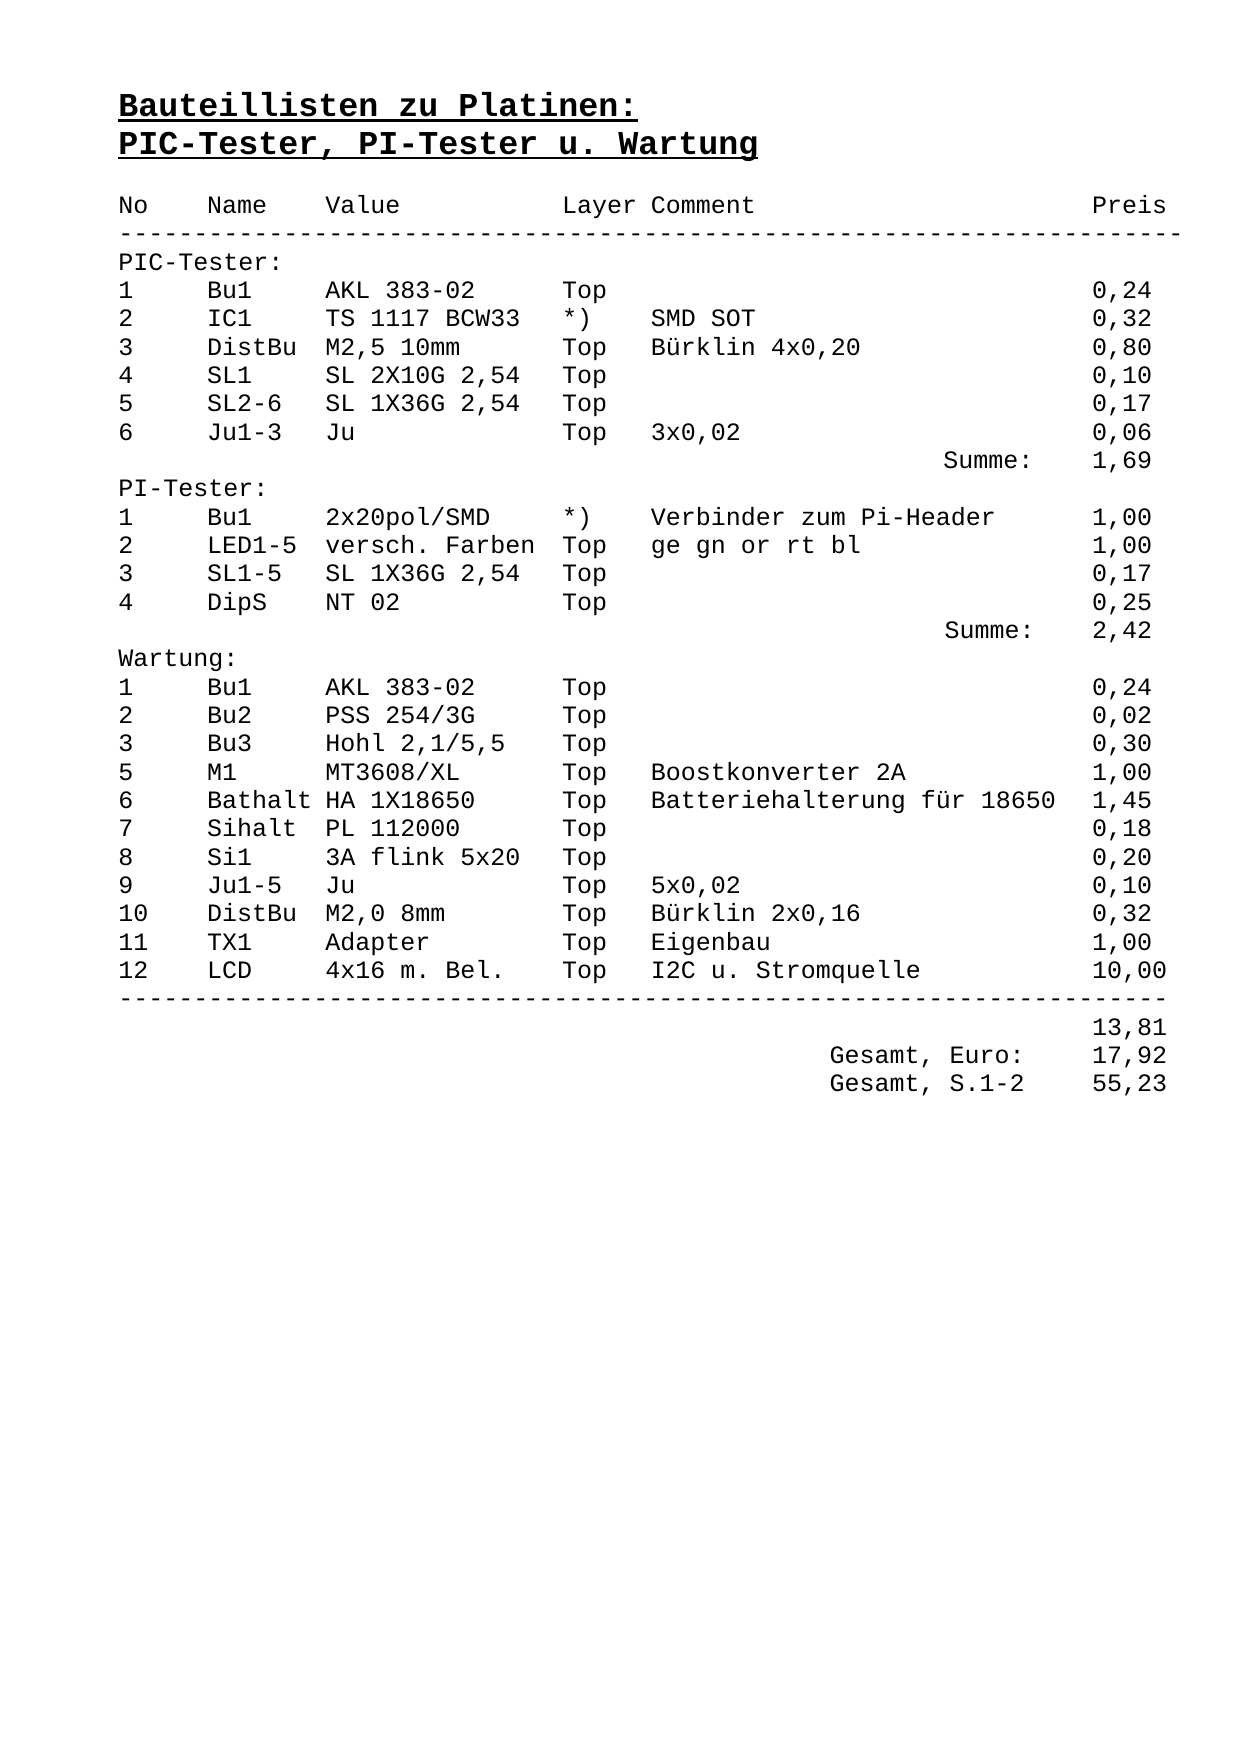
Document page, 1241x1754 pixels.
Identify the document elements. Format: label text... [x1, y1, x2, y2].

text 1 Bu1 AKL 383-02 Top 0,24 [118, 674, 1211, 702]
text 2 IC1 TS 1117 BCW33 *) SMD SOT 0,32 [118, 306, 1211, 334]
text 2 LED1-5 versch. Farben Top ge gn or rt bl 1,00 [118, 532, 1211, 561]
text 5 SL2-6 SL 1X36G 2,54 Top 0,17 [118, 391, 1211, 419]
text PIC-Tester, PI-Tester u. Wartung [118, 126, 1211, 164]
text 12 LCD 4x16 m. Bel. Top I2C u. Stromquelle 10,00 [118, 957, 1211, 986]
text Summe: 2,42 [118, 617, 1211, 646]
text 5 M1 MT3608/XL Top Boostkonverter 2A 1,00 [118, 759, 1211, 787]
text Gesamt, Euro: 17,92 [118, 1042, 1211, 1071]
text No Name Value Layer Comment Preis [118, 192, 1211, 221]
text ---------------------------------------------------------------------- [118, 986, 1211, 1014]
text PI-Tester: [118, 476, 1211, 504]
text 2 Bu2 PSS 254/3G Top 0,02 [118, 702, 1211, 731]
text 3 SL1-5 SL 1X36G 2,54 Top 0,17 [118, 561, 1211, 589]
text 10 DistBu M2,0 8mm Top Bürklin 2x0,16 0,32 [118, 901, 1211, 929]
text ----------------------------------------------------------------------- [118, 221, 1211, 249]
text PIC-Tester: [118, 249, 1211, 277]
text Bauteillisten zu Platinen: [118, 88, 1211, 126]
text 8 Si1 3A flink 5x20 Top 0,20 [118, 844, 1211, 872]
text 1 Bu1 2x20pol/SMD *) Verbinder zum Pi-Header 1,00 [118, 504, 1211, 532]
text 13,81 [118, 1014, 1211, 1042]
text 9 Ju1-5 Ju Top 5x0,02 0,10 [118, 872, 1211, 901]
text Summe: 1,69 [118, 447, 1211, 476]
text 3 Bu3 Hohl 2,1/5,5 Top 0,30 [118, 731, 1211, 759]
text 1 Bu1 AKL 383-02 Top 0,24 [118, 277, 1211, 306]
text Gesamt, S.1-2 55,23 [118, 1071, 1211, 1099]
text 7 Sihalt PL 112000 Top 0,18 [118, 816, 1211, 844]
text 4 DipS NT 02 Top 0,25 [118, 589, 1211, 617]
text 11 TX1 Adapter Top Eigenbau 1,00 [118, 929, 1211, 957]
text 4 SL1 SL 2X10G 2,54 Top 0,10 [118, 362, 1211, 391]
text 6 Ju1-3 Ju Top 3x0,02 0,06 [118, 419, 1211, 447]
text 6 Bathalt HA 1X18650 Top Batteriehalterung für 18650 1,45 [118, 787, 1211, 816]
text Wartung: [118, 646, 1211, 674]
text 3 DistBu M2,5 10mm Top Bürklin 4x0,20 0,80 [118, 334, 1211, 362]
